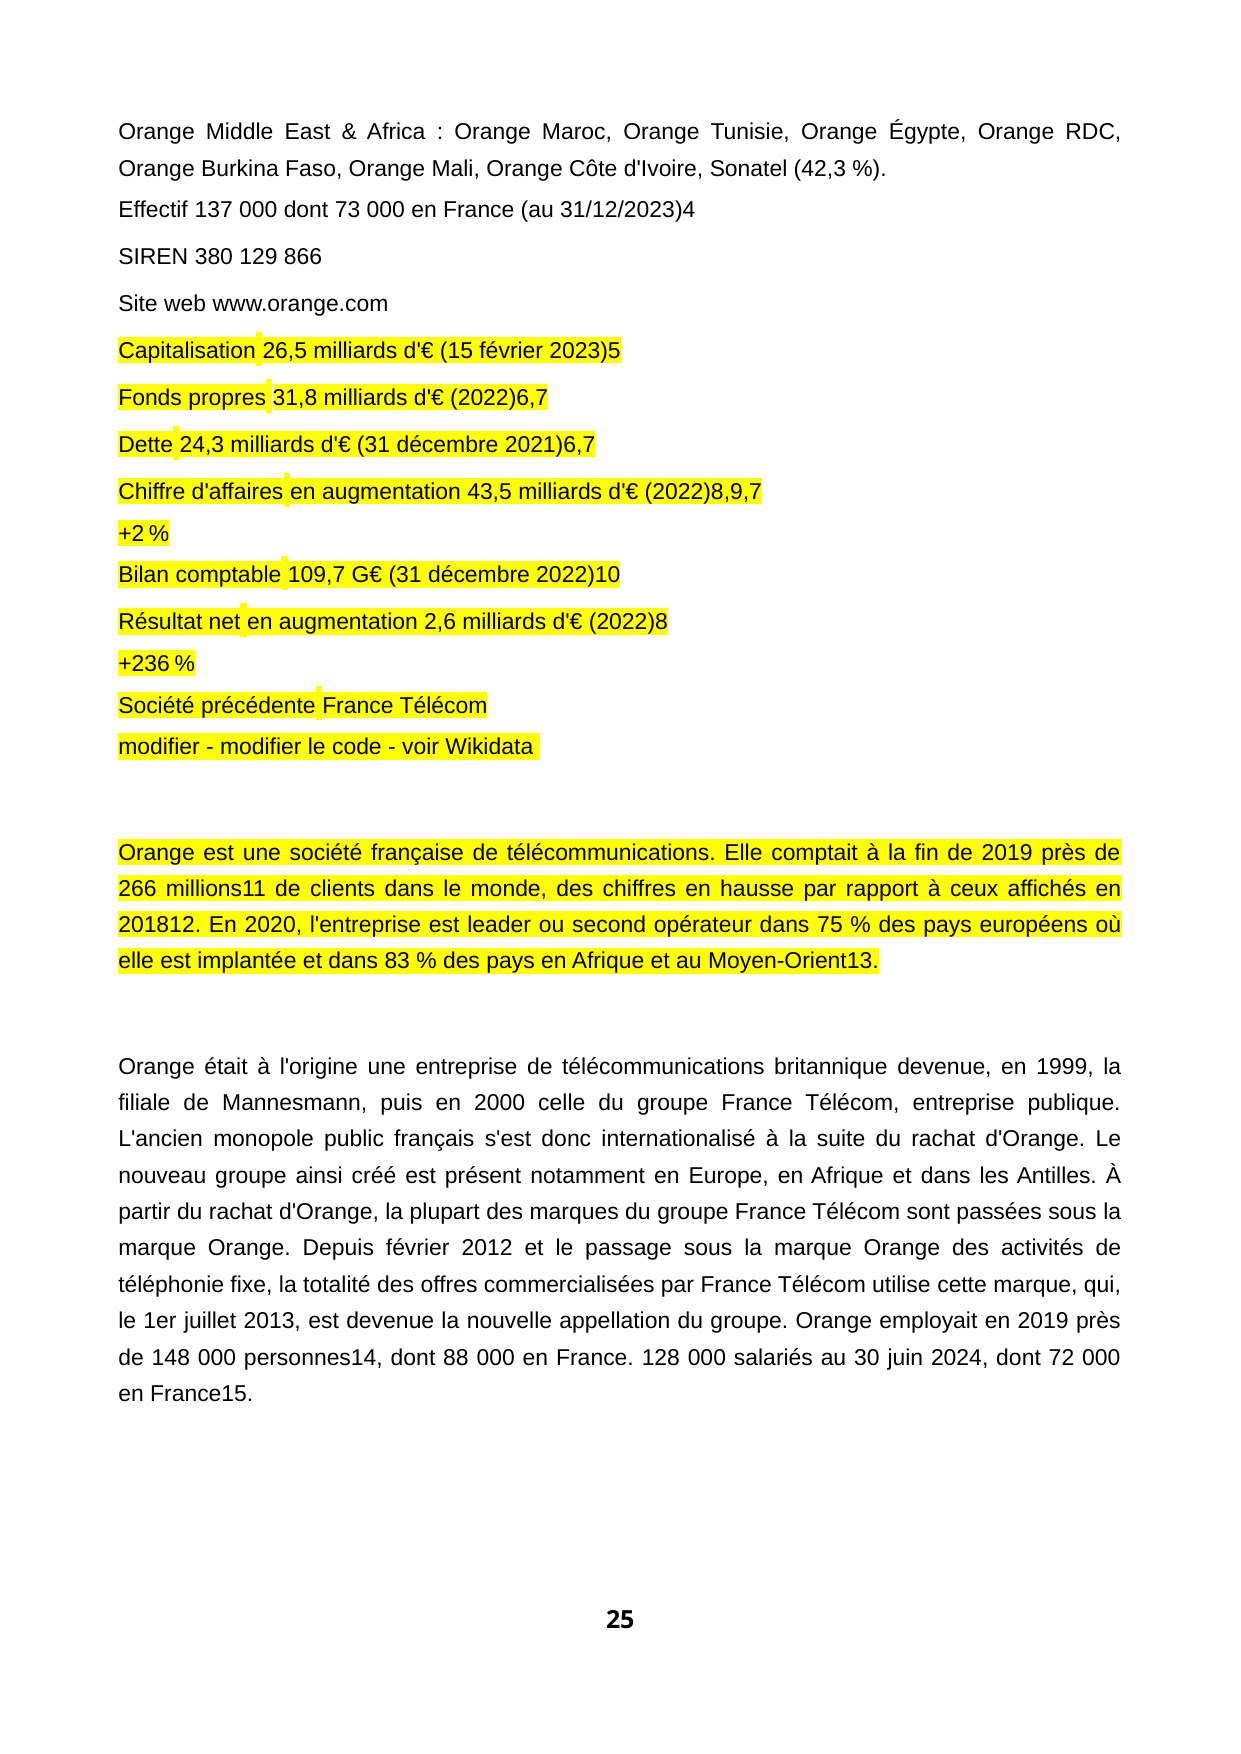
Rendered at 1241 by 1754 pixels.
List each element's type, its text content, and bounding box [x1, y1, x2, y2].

text +236 % [118, 650, 1122, 676]
text Dette 24,3 milliards d'€ (31 décembre 2021)6,7 [118, 426, 1122, 460]
text Site web www.orange.com [118, 285, 1122, 319]
text modifier - modifier le code - voir Wikidata [118, 733, 1122, 760]
text Société précédente France Télécom [118, 686, 1122, 720]
text Fonds propres 31,8 milliards d'€ (2022)6,7 [118, 379, 1122, 413]
text Orange Middle East & Africa : Orange Maroc, Orange Tunisie, Orange Égypte, Orange RDC, Orange Burkina Faso, Orange Mali, Orange Côte d'Ivoire, Sonatel (42,3 %). [118, 118, 1122, 181]
text Capitalisation 26,5 milliards d'€ (15 février 2023)5 [118, 332, 1122, 366]
text +2 % [118, 520, 1122, 546]
text SIREN 380 129 866 [118, 238, 1122, 272]
text Orange est une société française de télécommunications. Elle comptait à la fin de 2019 près de 266 millions11 de clients dans le monde, des chiffres en hausse par rapport à ceux affichés en 201812. En 2020, l'entreprise est leader ou second opérateur dans 75 % des pays européens où elle est implantée et dans 83 % des pays en Afrique et au Moyen-Orient13. [118, 838, 1122, 974]
text Orange était à l'origine une entreprise de télécommunications britannique devenue, en 1999, la filiale de Mannesmann, puis en 2000 celle du groupe France Télécom, entreprise publique. L'ancien monopole public français s'est donc internationalisé à la suite du rachat d'Orange. Le nouveau groupe ainsi créé est présent notamment en Europe, en Afrique et dans les Antilles. À partir du rachat d'Orange, la plupart des marques du groupe France Télécom sont passées sous la marque Orange. Depuis février 2012 et le passage sous la marque Orange des activités de téléphonie fixe, la totalité des offres commercialisées par France Télécom utilise cette marque, qui, le 1er juillet 2013, est devenue la nouvelle appellation du groupe. Orange employait en 2019 près de 148 000 personnes14, dont 88 000 en France. 128 000 salariés au 30 juin 2024, dont 72 000 en France15. [118, 1053, 1122, 1406]
text Chiffre d'affaires en augmentation 43,5 milliards d'€ (2022)8,9,7 [118, 473, 1122, 507]
text Bilan comptable 109,7 G€ (31 décembre 2022)10 [118, 556, 1122, 590]
text Effectif 137 000 dont 73 000 en France (au 31/12/2023)4 [118, 191, 1122, 225]
text Résultat net en augmentation 2,6 milliards d'€ (2022)8 [118, 603, 1122, 637]
